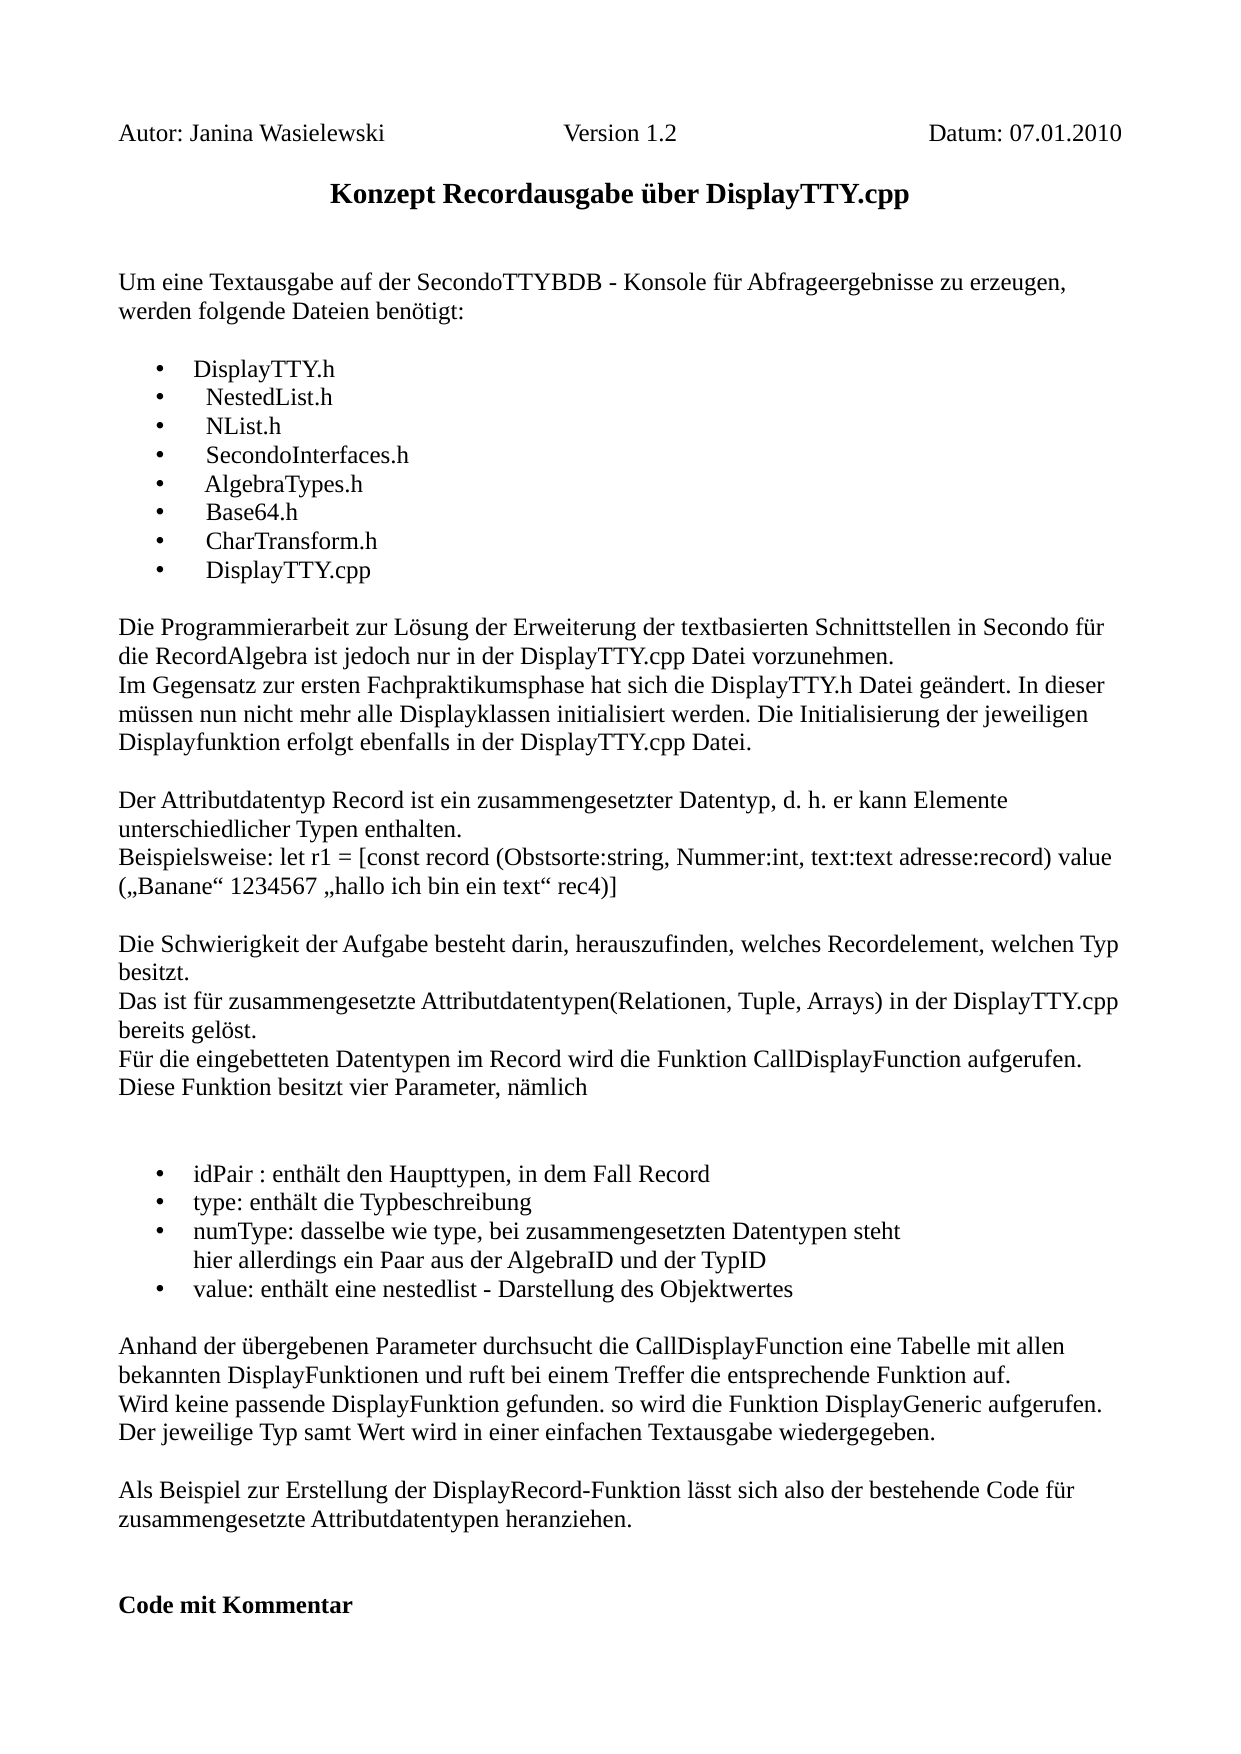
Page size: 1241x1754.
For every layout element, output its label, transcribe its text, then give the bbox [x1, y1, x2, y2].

list numType: dasselbe wie type, bei zusammengesetzten Datentypen steht [156, 1216, 1122, 1245]
text Für die eingebetteten Datentypen im Record wird die Funktion CallDisplayFunction aufgerufen. Diese Funktion besitzt vier Parameter, nämlich [118, 1044, 1122, 1101]
text Als Beispiel zur Erstellung der DisplayRecord-Funktion lässt sich also der bestehende Code für zusammengesetzte Attributdatentypen heranziehen. [118, 1475, 1122, 1532]
list AlgebraTypes.h [156, 469, 1122, 497]
list value: enthält eine nestedlist - Darstellung des Objektwertes [156, 1274, 1122, 1302]
list DisplayTTY.h [156, 354, 1122, 382]
text Die Schwierigkeit der Aufgabe besteht darin, herauszufinden, welches Recordelement, welchen Typ besitzt. [118, 929, 1122, 986]
list Base64.h [156, 497, 1122, 526]
list hier allerdings ein Paar aus der AlgebraID und der TypID [156, 1245, 1122, 1274]
list SecondoInterfaces.h [156, 440, 1122, 469]
list NList.h [156, 411, 1122, 440]
text Code mit Kommentar [118, 1590, 1122, 1619]
text Die Programmierarbeit zur Lösung der Erweiterung der textbasierten Schnittstellen in Secondo für die RecordAlgebra ist jedoch nur in der DisplayTTY.cpp Datei vorzunehmen. [118, 612, 1122, 670]
text Der Attributdatentyp Record ist ein zusammengesetzter Datentyp, d. h. er kann Elemente unterschiedlicher Typen enthalten. [118, 785, 1122, 842]
list DisplayTTY.cpp [156, 555, 1122, 584]
text Wird keine passende DisplayFunktion gefunden. so wird die Funktion DisplayGeneric aufgerufen. Der jeweilige Typ samt Wert wird in einer einfachen Textausgabe wiedergegeben. [118, 1389, 1122, 1446]
text Das ist für zusammengesetzte Attributdatentypen(Relationen, Tuple, Arrays) in der DisplayTTY.cpp bereits gelöst. [118, 986, 1122, 1044]
list CharTransform.h [156, 526, 1122, 555]
text Beispielsweise: let r1 = [const record (Obstsorte:string, Nummer:int, text:text adresse:record) value („Banane“ 1234567 „hallo ich bin ein text“ rec4)] [118, 842, 1122, 900]
list type: enthält die Typbeschreibung [156, 1187, 1122, 1216]
text Im Gegensatz zur ersten Fachpraktikumsphase hat sich die DisplayTTY.h Datei geändert. In dieser müssen nun nicht mehr alle Displayklassen initialisiert werden. Die Initialisierung der jeweiligen Displayfunktion erfolgt ebenfalls in der DisplayTTY.cpp Datei. [118, 670, 1122, 756]
list idPair : enthält den Haupttypen, in dem Fall Record [156, 1159, 1122, 1187]
text Konzept Recordausgabe über DisplayTTY.cpp [118, 176, 1122, 210]
text Anhand der übergebenen Parameter durchsucht die CallDisplayFunction eine Tabelle mit allen bekannten DisplayFunktionen und ruft bei einem Treffer die entsprechende Funktion auf. [118, 1331, 1122, 1389]
text Um eine Textausgabe auf der SecondoTTYBDB - Konsole für Abfrageergebnisse zu erzeugen, werden folgende Dateien benötigt: [118, 267, 1122, 325]
list NestedList.h [156, 382, 1122, 411]
